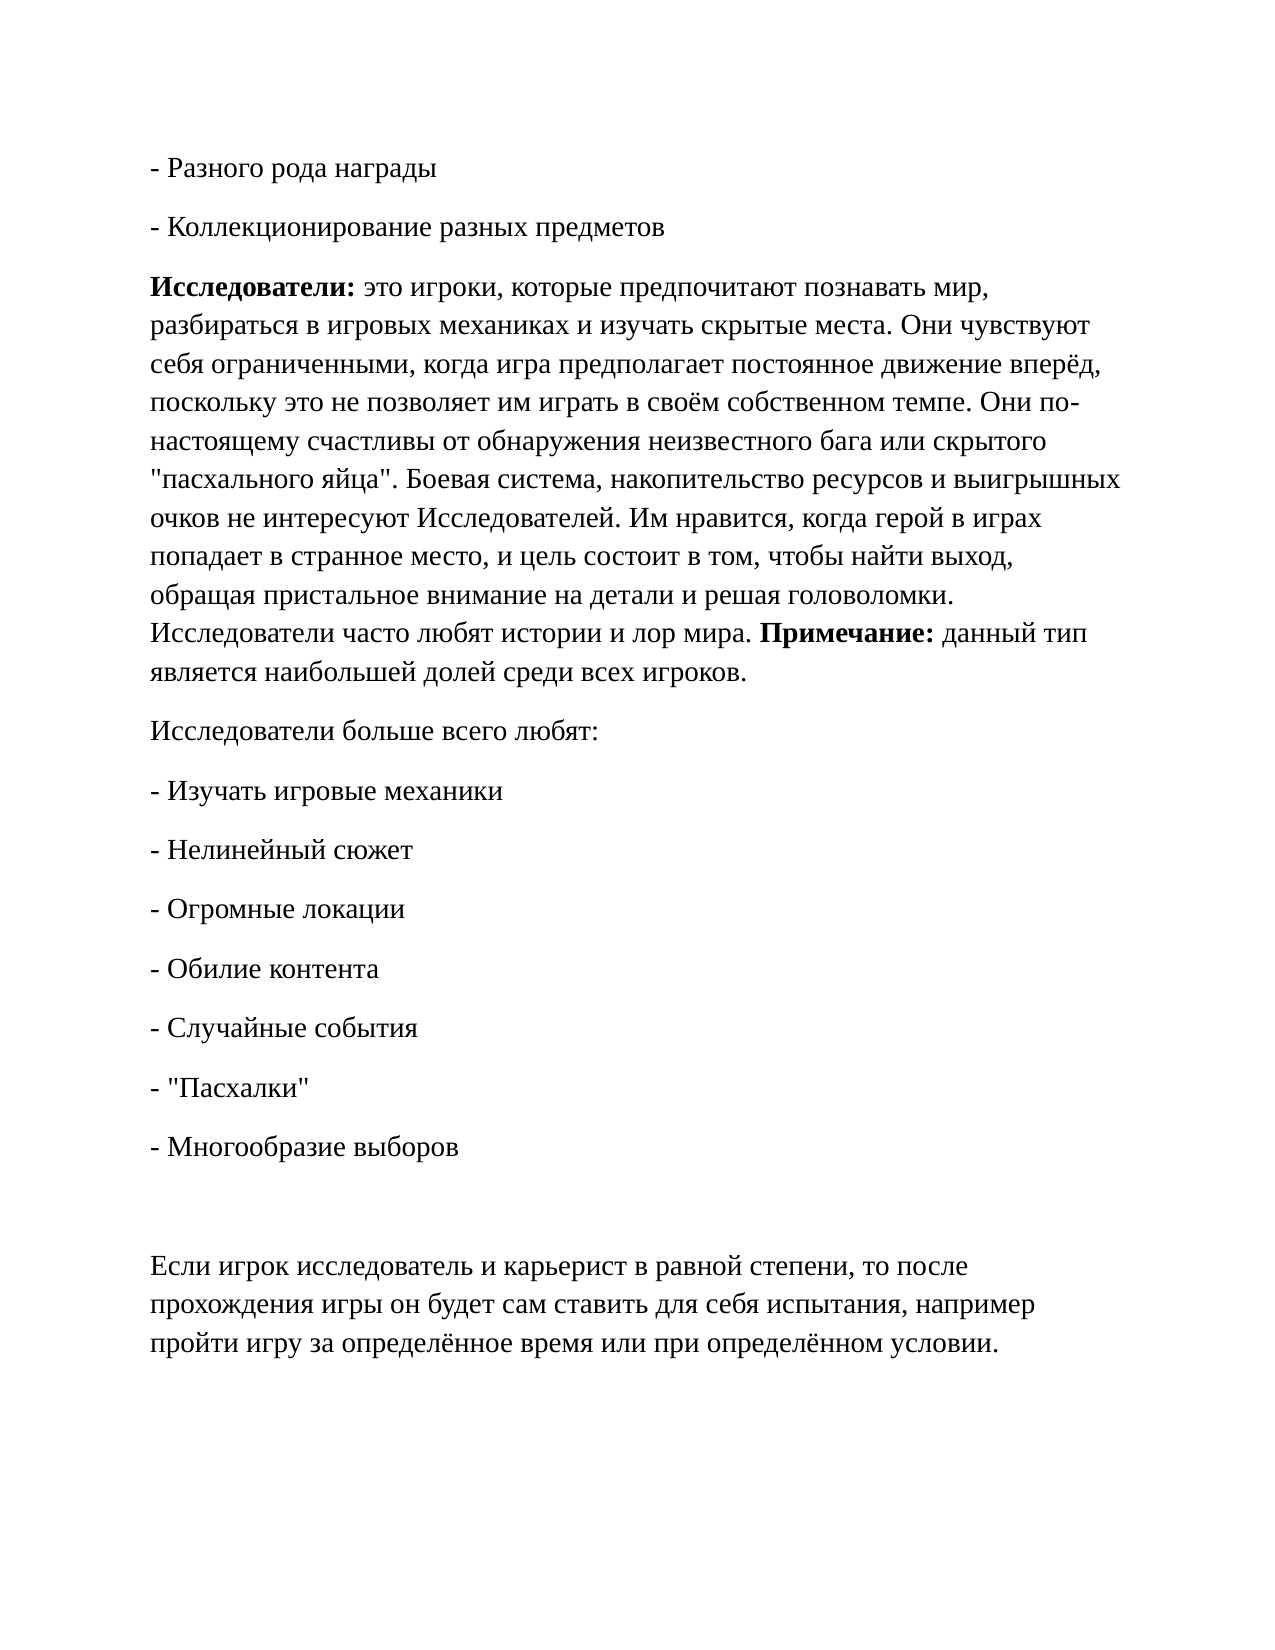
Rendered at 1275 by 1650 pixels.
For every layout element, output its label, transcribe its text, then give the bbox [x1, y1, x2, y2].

text Исследователи больше всего любят: [150, 713, 1125, 747]
text - Огромные локации [150, 892, 1125, 925]
text - Многообразие выборов [150, 1129, 1125, 1163]
text - Разного рода награды [150, 150, 1125, 183]
text Исследователи: это игроки, которые предпочитают познавать мир, разбираться в игровых механиках и изучать скрытые места. Они чувствуют себя ограниченными, когда игра предполагает постоянное движение вперёд, поскольку это не позволяет им играть в своём собственном темпе. Они по-настоящему счастливы от обнаружения неизвестного бага или скрытого "пасхального яйца". Боевая система, накопительство ресурсов и выигрышных очков не интересуют Исследователей. Им нравится, когда герой в играх попадает в cтранное место, и цель состоит в том, чтобы найти выход, обращая пристальное внимание на детали и решая головоломки. Исследователи часто любят истории и лор мира. Примечание: данный тип является наибольшей долей среди всех игроков. [150, 269, 1125, 688]
text - Нелинейный сюжет [150, 832, 1125, 866]
text - Изучать игровые механики [150, 773, 1125, 806]
text - Обилие контента [150, 951, 1125, 984]
text - Коллекционирование разных предметов [150, 209, 1125, 243]
text - Случайные события [150, 1010, 1125, 1044]
text - "Пасхалки" [150, 1070, 1125, 1103]
text Если игрок исследователь и карьерист в равной степени, то после прохождения игры он будет сам ставить для себя испытания, например пройти игру за определённое время или при определённом условии. [150, 1248, 1125, 1358]
